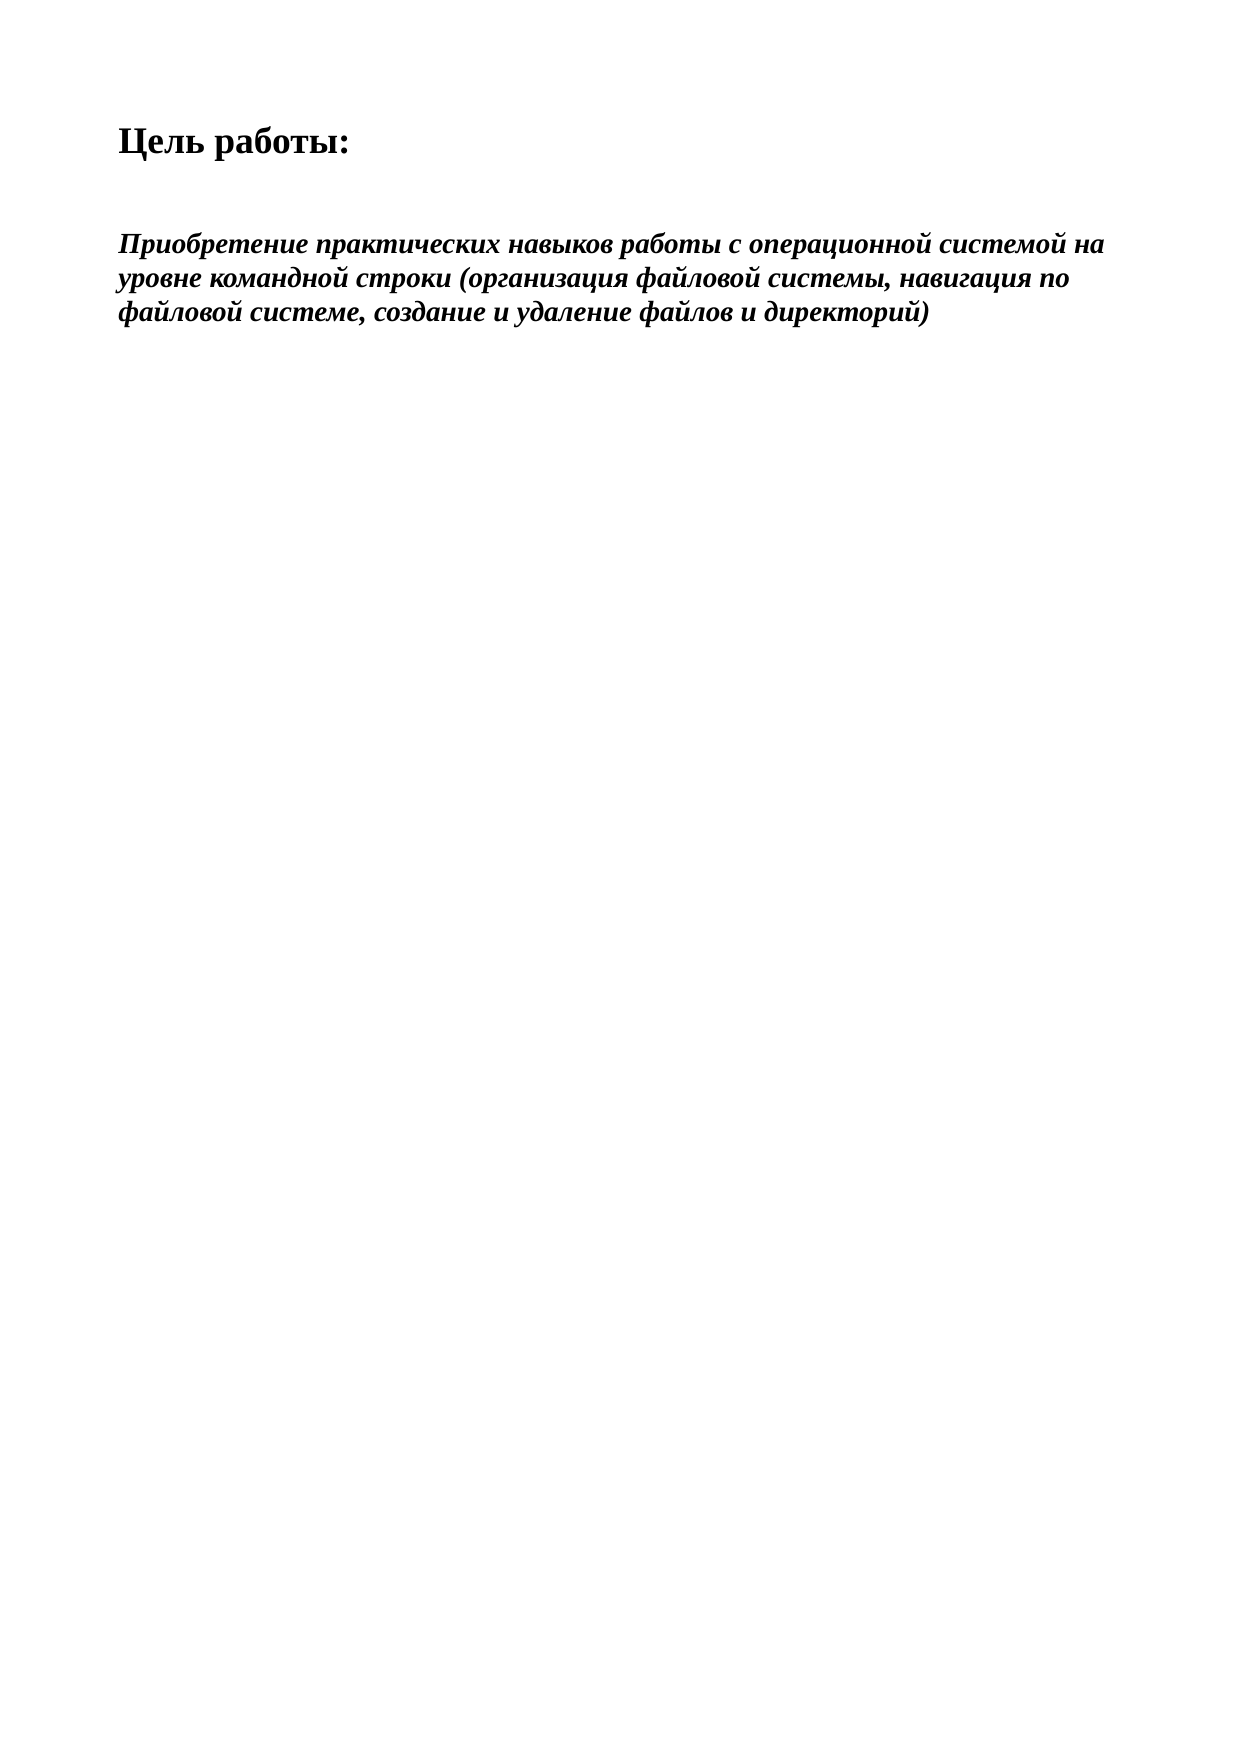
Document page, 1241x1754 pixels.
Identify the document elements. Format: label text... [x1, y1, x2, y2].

text Цель работы: [118, 118, 1122, 161]
text Приобретение практических навыков работы с операционной системой на уровне командной строки (организация файловой системы, навигация по файловой системе, создание и удаление файлов и директорий) [118, 227, 1122, 327]
